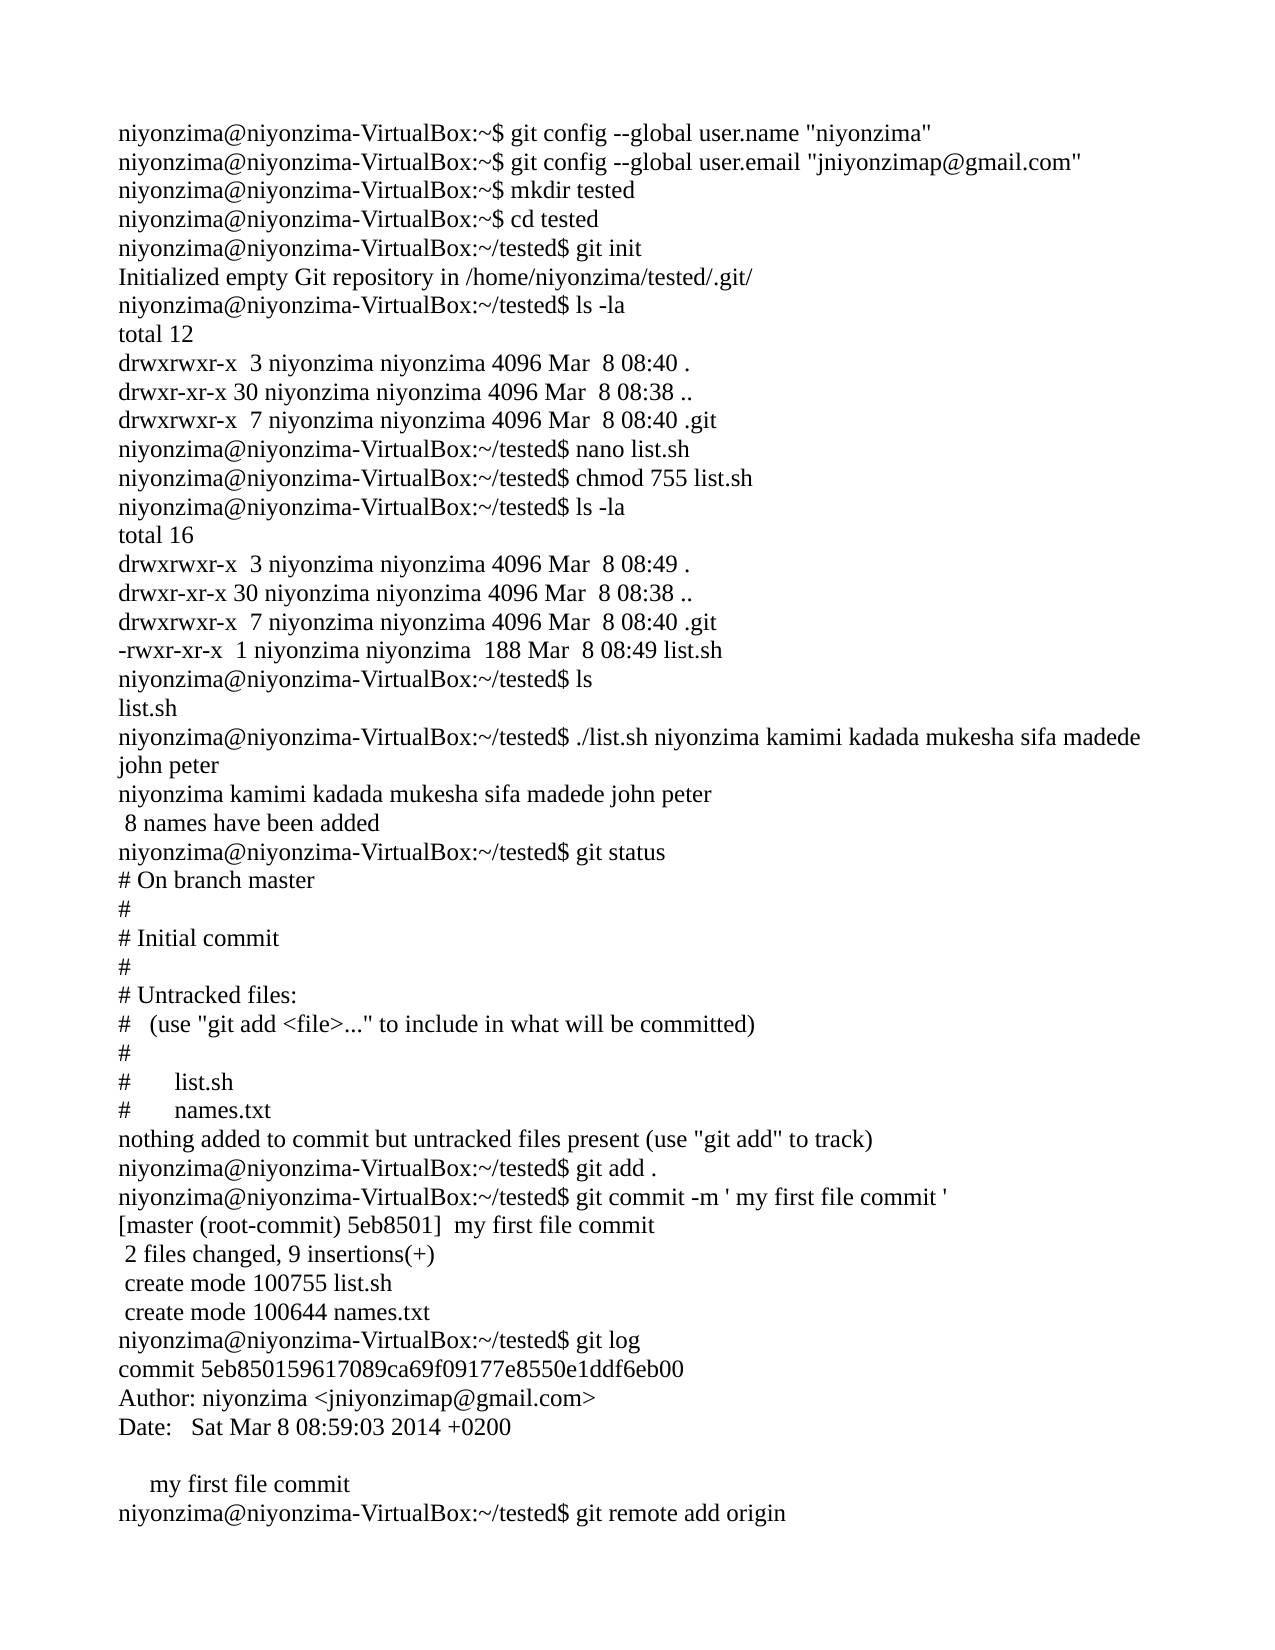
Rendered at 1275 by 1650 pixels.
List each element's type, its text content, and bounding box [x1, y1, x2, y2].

text Author: niyonzima <jniyonzimap@gmail.com> [118, 1383, 1157, 1412]
text niyonzima@niyonzima-VirtualBox:~/tested$ git add . [118, 1153, 1157, 1182]
text drwxrwxr-x 3 niyonzima niyonzima 4096 Mar 8 08:40 . [118, 348, 1157, 377]
text 2 files changed, 9 insertions(+) [118, 1239, 1157, 1268]
text create mode 100644 names.txt [118, 1297, 1157, 1326]
text total 16 [118, 521, 1157, 549]
text niyonzima@niyonzima-VirtualBox:~/tested$ nano list.sh [118, 434, 1157, 463]
text # list.sh [118, 1067, 1157, 1096]
text -rwxr-xr-x 1 niyonzima niyonzima 188 Mar 8 08:49 list.sh [118, 636, 1157, 664]
text nothing added to commit but untracked files present (use "git add" to track) [118, 1124, 1157, 1153]
text niyonzima kamimi kadada mukesha sifa madede john peter [118, 779, 1157, 808]
text [master (root-commit) 5eb8501] my first file commit [118, 1211, 1157, 1239]
text niyonzima@niyonzima-VirtualBox:~/tested$ ls [118, 664, 1157, 693]
text niyonzima@niyonzima-VirtualBox:~/tested$ git remote add origin [118, 1498, 1157, 1527]
text create mode 100755 list.sh [118, 1268, 1157, 1297]
text 8 names have been added [118, 808, 1157, 837]
text niyonzima@niyonzima-VirtualBox:~/tested$ ./list.sh niyonzima kamimi kadada mukesha sifa madede john peter [118, 722, 1157, 779]
text niyonzima@niyonzima-VirtualBox:~/tested$ git status [118, 837, 1157, 866]
text niyonzima@niyonzima-VirtualBox:~$ git config --global user.name "niyonzima" [118, 118, 1157, 147]
text commit 5eb850159617089ca69f09177e8550e1ddf6eb00 [118, 1354, 1157, 1383]
text Date: Sat Mar 8 08:59:03 2014 +0200 [118, 1412, 1157, 1441]
text my first file commit [118, 1469, 1157, 1498]
text drwxrwxr-x 7 niyonzima niyonzima 4096 Mar 8 08:40 .git [118, 406, 1157, 434]
text niyonzima@niyonzima-VirtualBox:~/tested$ chmod 755 list.sh [118, 463, 1157, 492]
text # (use "git add <file>..." to include in what will be committed) [118, 1009, 1157, 1038]
text niyonzima@niyonzima-VirtualBox:~/tested$ git log [118, 1326, 1157, 1354]
text drwxr-xr-x 30 niyonzima niyonzima 4096 Mar 8 08:38 .. [118, 377, 1157, 406]
text niyonzima@niyonzima-VirtualBox:~$ git config --global user.email "jniyonzimap@gmail.com" [118, 147, 1157, 176]
text niyonzima@niyonzima-VirtualBox:~/tested$ git init [118, 233, 1157, 262]
text drwxrwxr-x 7 niyonzima niyonzima 4096 Mar 8 08:40 .git [118, 607, 1157, 636]
text Initialized empty Git repository in /home/niyonzima/tested/.git/ [118, 262, 1157, 291]
text list.sh [118, 693, 1157, 722]
text # Initial commit [118, 923, 1157, 952]
text drwxrwxr-x 3 niyonzima niyonzima 4096 Mar 8 08:49 . [118, 549, 1157, 578]
text niyonzima@niyonzima-VirtualBox:~$ mkdir tested [118, 176, 1157, 204]
text # On branch master [118, 866, 1157, 894]
text # Untracked files: [118, 981, 1157, 1009]
text # [118, 1038, 1157, 1067]
text # [118, 894, 1157, 923]
text # names.txt [118, 1096, 1157, 1124]
text niyonzima@niyonzima-VirtualBox:~/tested$ ls -la [118, 492, 1157, 521]
text niyonzima@niyonzima-VirtualBox:~/tested$ ls -la [118, 291, 1157, 319]
text total 12 [118, 319, 1157, 348]
text drwxr-xr-x 30 niyonzima niyonzima 4096 Mar 8 08:38 .. [118, 578, 1157, 607]
text # [118, 952, 1157, 981]
text niyonzima@niyonzima-VirtualBox:~/tested$ git commit -m ' my first file commit ' [118, 1182, 1157, 1211]
text niyonzima@niyonzima-VirtualBox:~$ cd tested [118, 204, 1157, 233]
